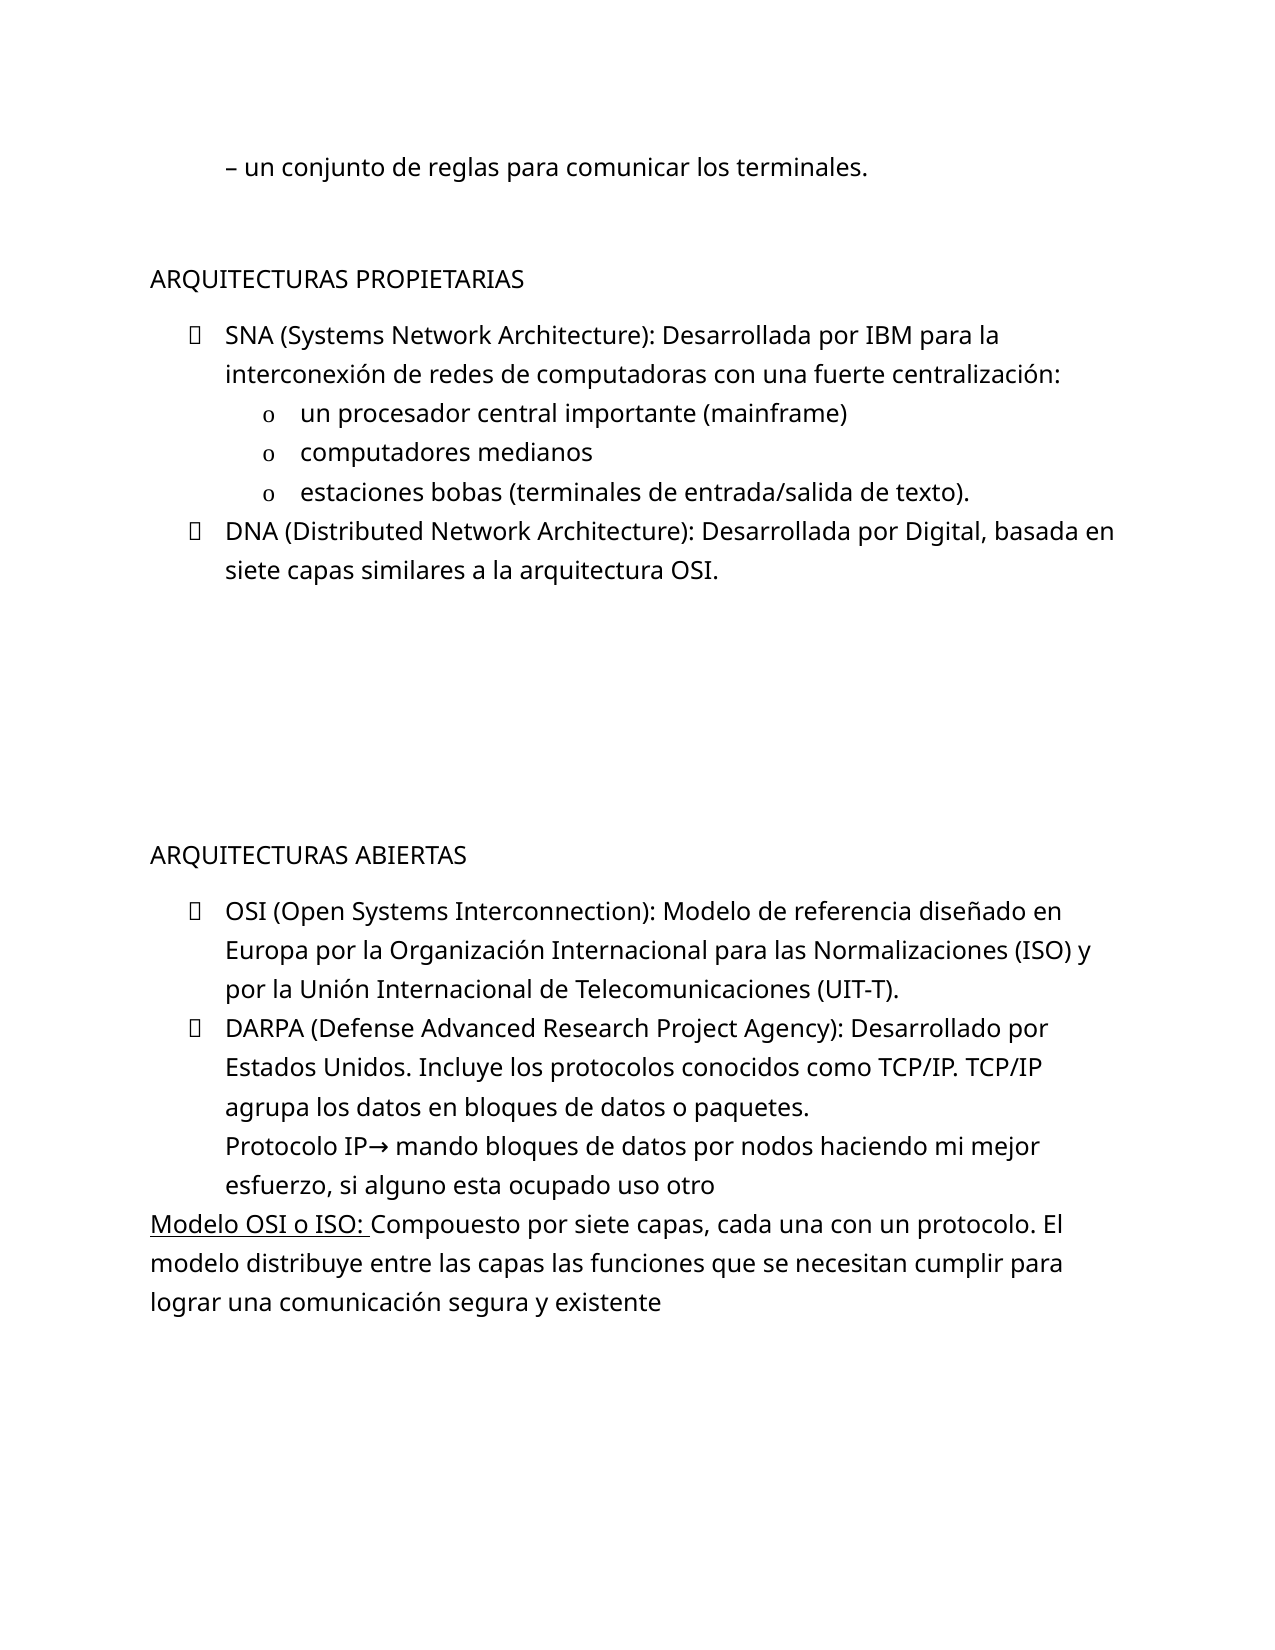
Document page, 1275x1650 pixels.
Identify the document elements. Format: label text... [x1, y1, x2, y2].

list DNA (Distributed Network Architecture): Desarrollada por Digital, basada en siete capas similares a la arquitectura OSI. [187, 513, 1125, 587]
list Protocolo IP→ mando bloques de datos por nodos haciendo mi mejor esfuerzo, si alguno esta ocupado uso otro [225, 1128, 1125, 1202]
text ARQUITECTURAS PROPIETARIAS [150, 262, 1125, 296]
list DARPA (Defense Advanced Research Project Agency): Desarrollado por Estados Unidos. Incluye los protocolos conocidos como TCP/IP. TCP/IP agrupa los datos en bloques de datos o paquetes. [187, 1011, 1125, 1123]
list estaciones bobas (terminales de entrada/salida de texto). [262, 474, 1125, 508]
text Modelo OSI o ISO: Compouesto por siete capas, cada una con un protocolo. El modelo distribuye entre las capas las funciones que se necesitan cumplir para lograr una comunicación segura y existente [150, 1207, 1125, 1319]
list OSI (Open Systems Interconnection): Modelo de referencia diseñado en Europa por la Organización Internacional para las Normalizaciones (ISO) y por la Unión Internacional de Telecomunicaciones (UIT-T). [187, 893, 1125, 1006]
list un procesador central importante (mainframe) [262, 396, 1125, 430]
text – un conjunto de reglas para comunicar los terminales. [150, 150, 1125, 184]
list SNA (Systems Network Architecture): Desarrollada por IBM para la interconexión de redes de computadoras con una fuerte centralización: [187, 317, 1125, 391]
list computadores medianos [262, 435, 1125, 469]
text ARQUITECTURAS ABIERTAS [150, 837, 1125, 872]
